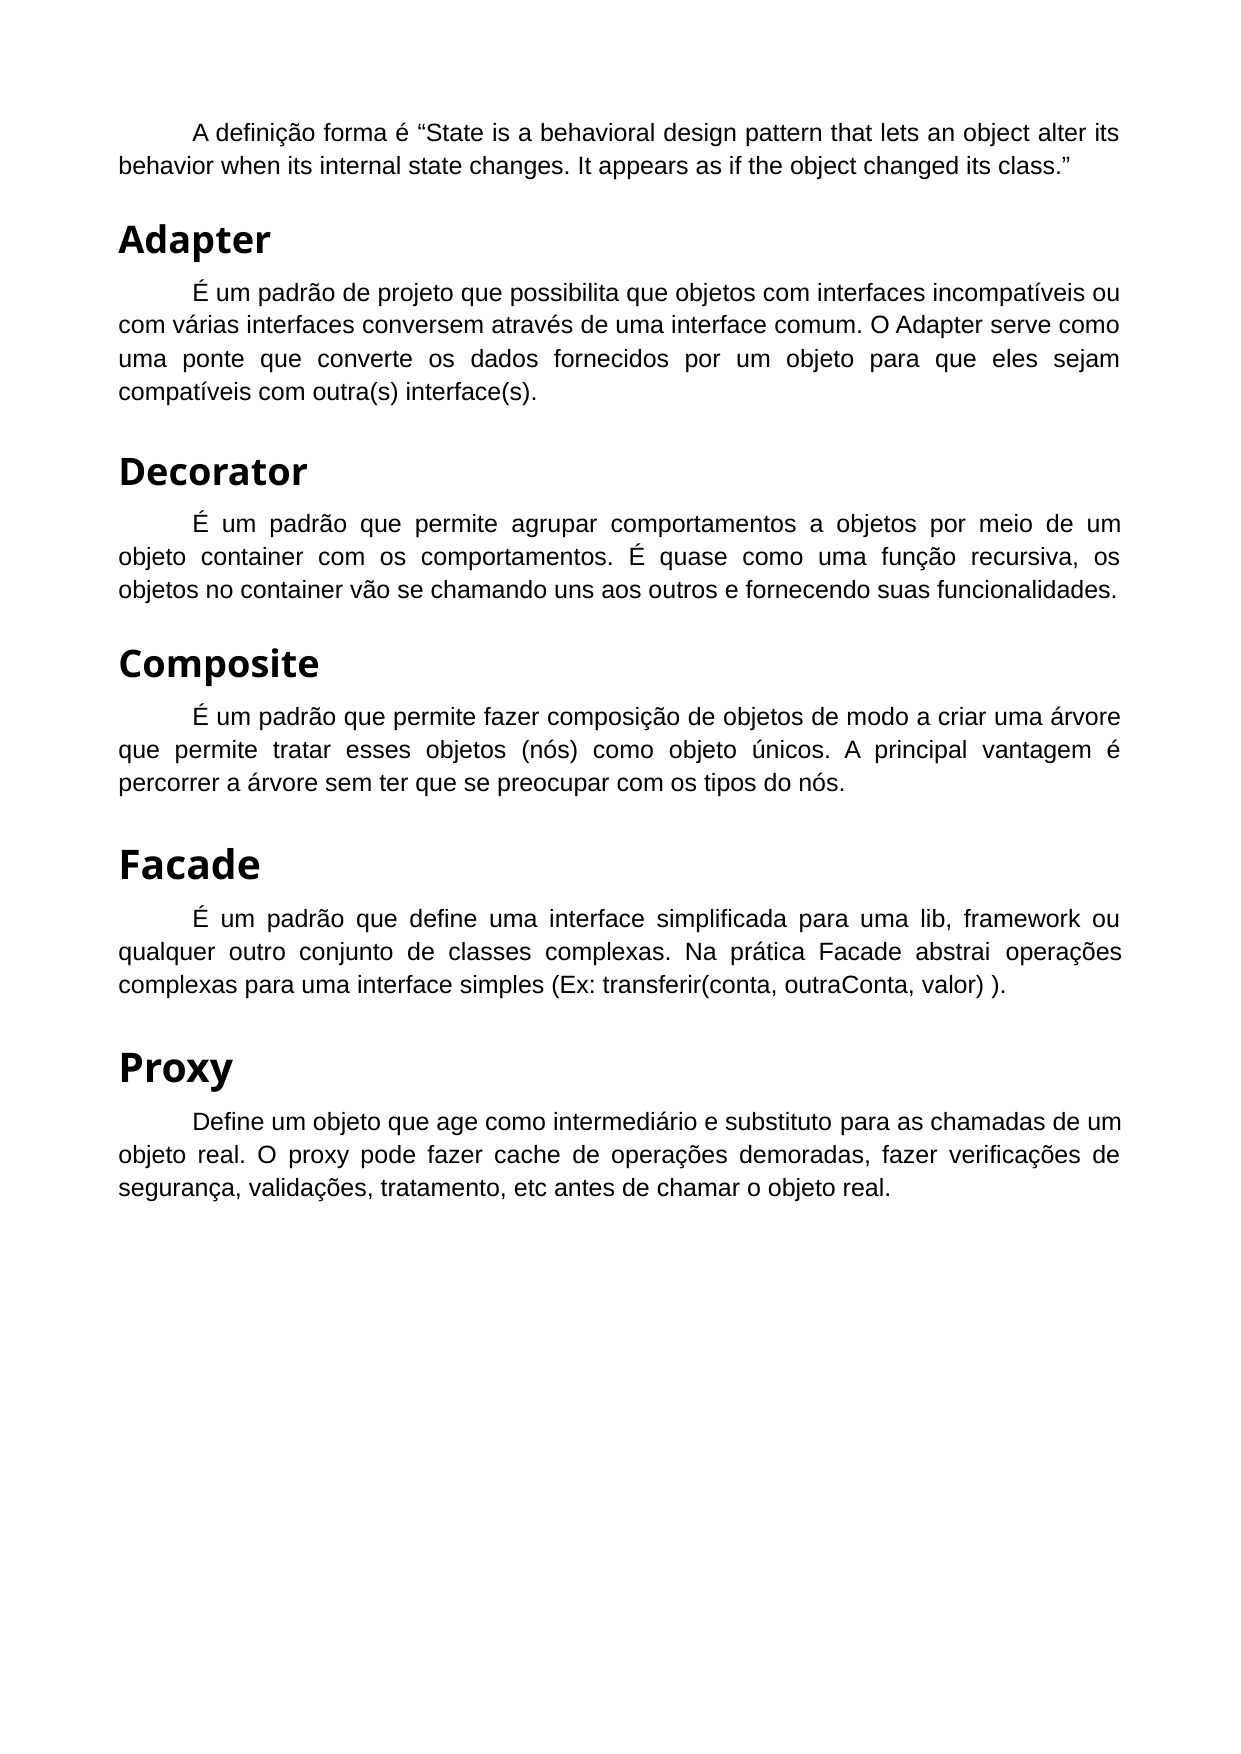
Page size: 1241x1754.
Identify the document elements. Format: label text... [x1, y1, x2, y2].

text Define um objeto que age como intermediário e substituto para as chamadas de um objeto real. O proxy pode fazer cache de operações demoradas, fazer verificações de segurança, validações, tratamento, etc antes de chamar o objeto real. [118, 1107, 1122, 1202]
subtitle Proxy [118, 1039, 1122, 1094]
text A definição forma é “State is a behavioral design pattern that lets an object alter its behavior when its internal state changes. It appears as if the object changed its class.” [118, 118, 1122, 180]
text É um padrão que permite agrupar comportamentos a objetos por meio de um objeto container com os comportamentos. É quase como uma função recursiva, os objetos no container vão se chamando uns aos outros e fornecendo suas funcionalidades. [118, 509, 1122, 604]
subtitle Composite [118, 637, 1122, 689]
text É um padrão que permite fazer composição de objetos de modo a criar uma árvore que permite tratar esses objetos (nós) como objeto únicos. A principal vantagem é percorrer a árvore sem ter que se preocupar com os tipos do nós. [118, 702, 1122, 796]
text É um padrão de projeto que possibilita que objetos com interfaces incompatíveis ou com várias interfaces conversem através de uma interface comum. O Adapter serve como uma ponte que converte os dados fornecidos por um objeto para que eles sejam compatíveis com outra(s) interface(s). [118, 277, 1122, 405]
subtitle Decorator [118, 445, 1122, 497]
subtitle Facade [118, 836, 1122, 892]
subtitle Adapter [118, 213, 1122, 265]
text É um padrão que define uma interface simplificada para uma lib, framework ou qualquer outro conjunto de classes complexas. Na prática Facade abstrai operações complexas para uma interface simples (Ex: transferir(conta, outraConta, valor) ). [118, 904, 1122, 999]
